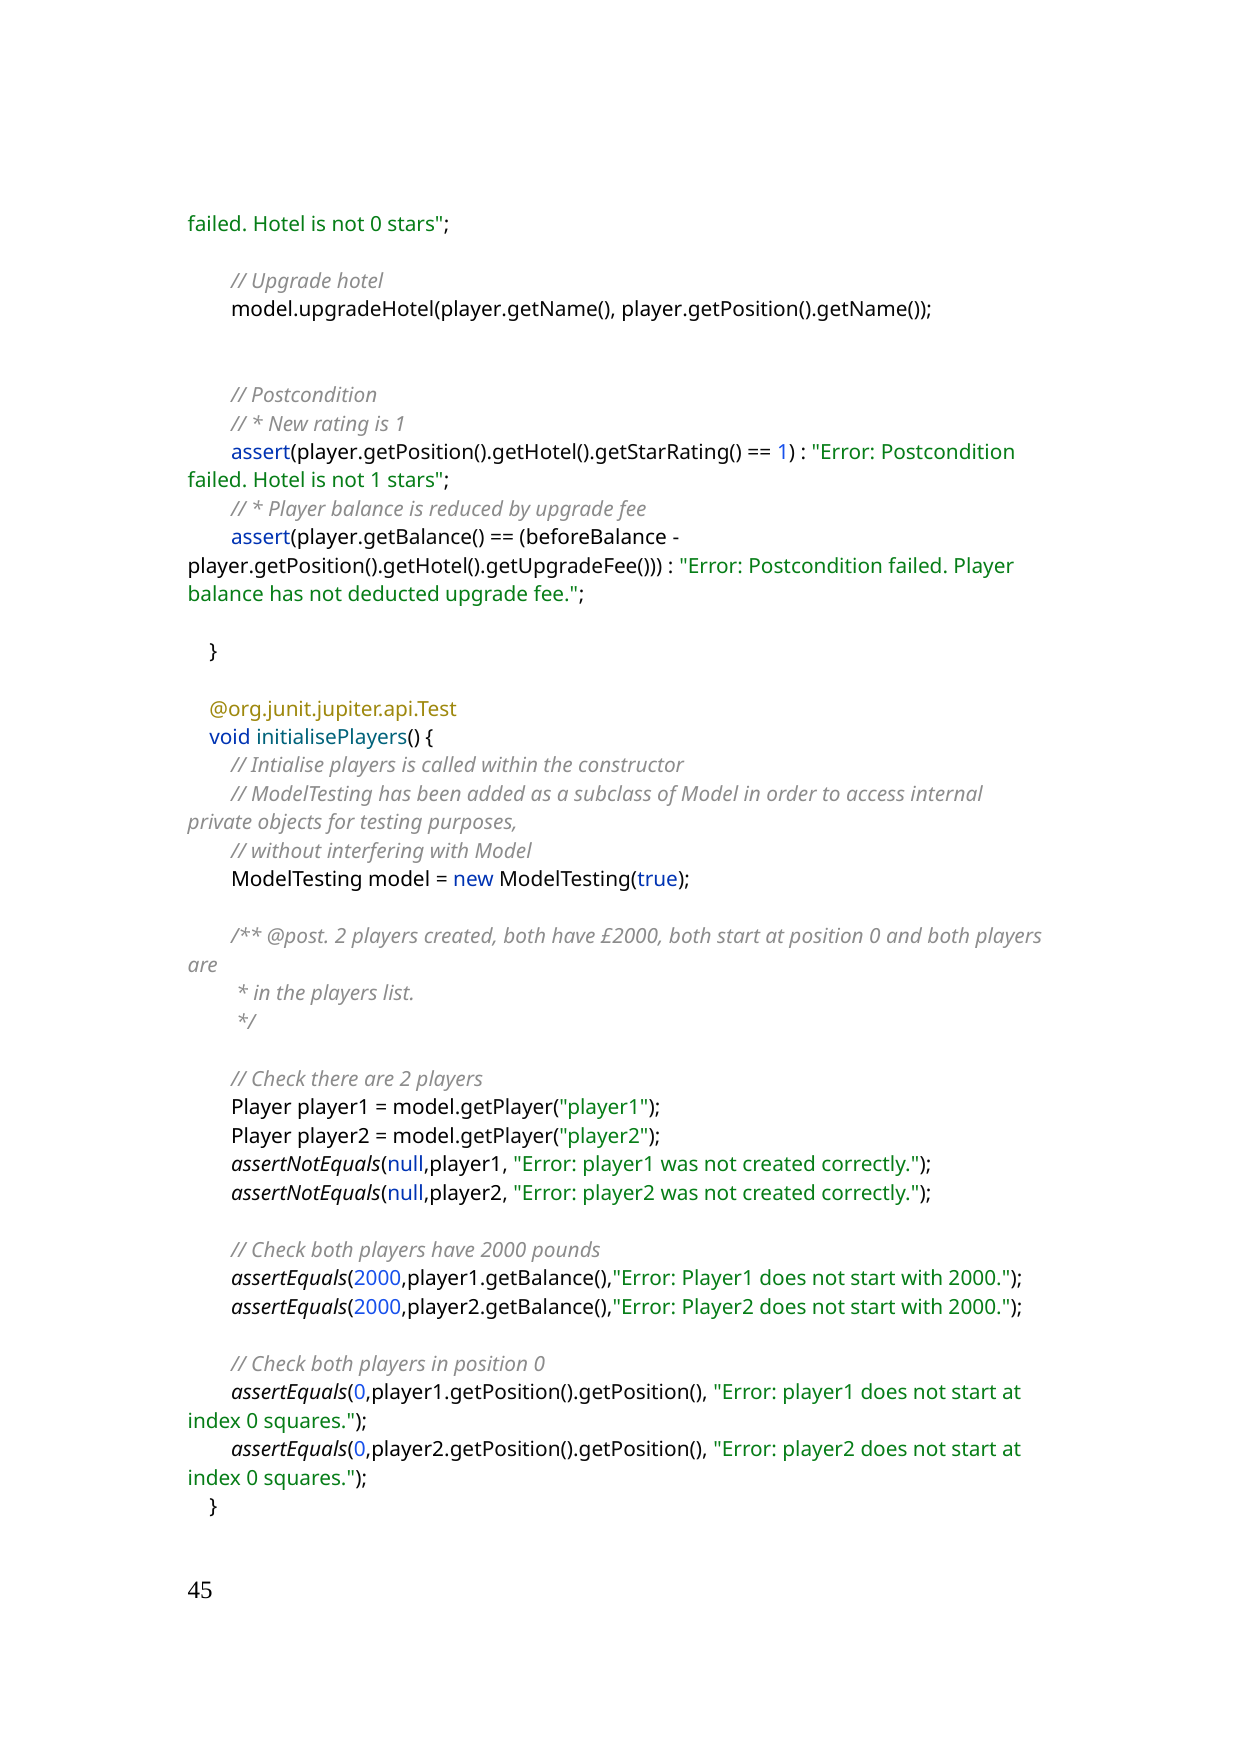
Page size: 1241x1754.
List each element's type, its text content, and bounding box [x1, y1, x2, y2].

text failed. Hotel is not 0 stars"; // Upgrade hotel model.upgradeHotel(player.getName(), player.getPosition().getName()); // Postcondition // * New rating is 1 assert(player.getPosition().getHotel().getStarRating() == 1) : "Error: Postcondition failed. Hotel is not 1 stars"; // * Player balance is reduced by upgrade fee assert(player.getBalance() == (beforeBalance - player.getPosition().getHotel().getUpgradeFee())) : "Error: Postcondition failed. Player balance has not deducted upgrade fee."; } @org.junit.jupiter.api.Test void initialisePlayers() { // Intialise players is called within the constructor // ModelTesting has been added as a subclass of Model in order to access internal private objects for testing purposes, // without interfering with Model ModelTesting model = new ModelTesting(true); /** @post. 2 players created, both have £2000, both start at position 0 and both players are * in the players list. */ // Check there are 2 players Player player1 = model.getPlayer("player1"); Player player2 = model.getPlayer("player2"); assertNotEquals(null,player1, "Error: player1 was not created correctly."); assertNotEquals(null,player2, "Error: player2 was not created correctly."); // Check both players have 2000 pounds assertEquals(2000,player1.getBalance(),"Error: Player1 does not start with 2000."); assertEquals(2000,player2.getBalance(),"Error: Player2 does not start with 2000."); // Check both players in position 0 assertEquals(0,player1.getPosition().getPosition(), "Error: player1 does not start at index 0 squares."); assertEquals(0,player2.getPosition().getPosition(), "Error: player2 does not start at index 0 squares."); } [187, 209, 1053, 1520]
